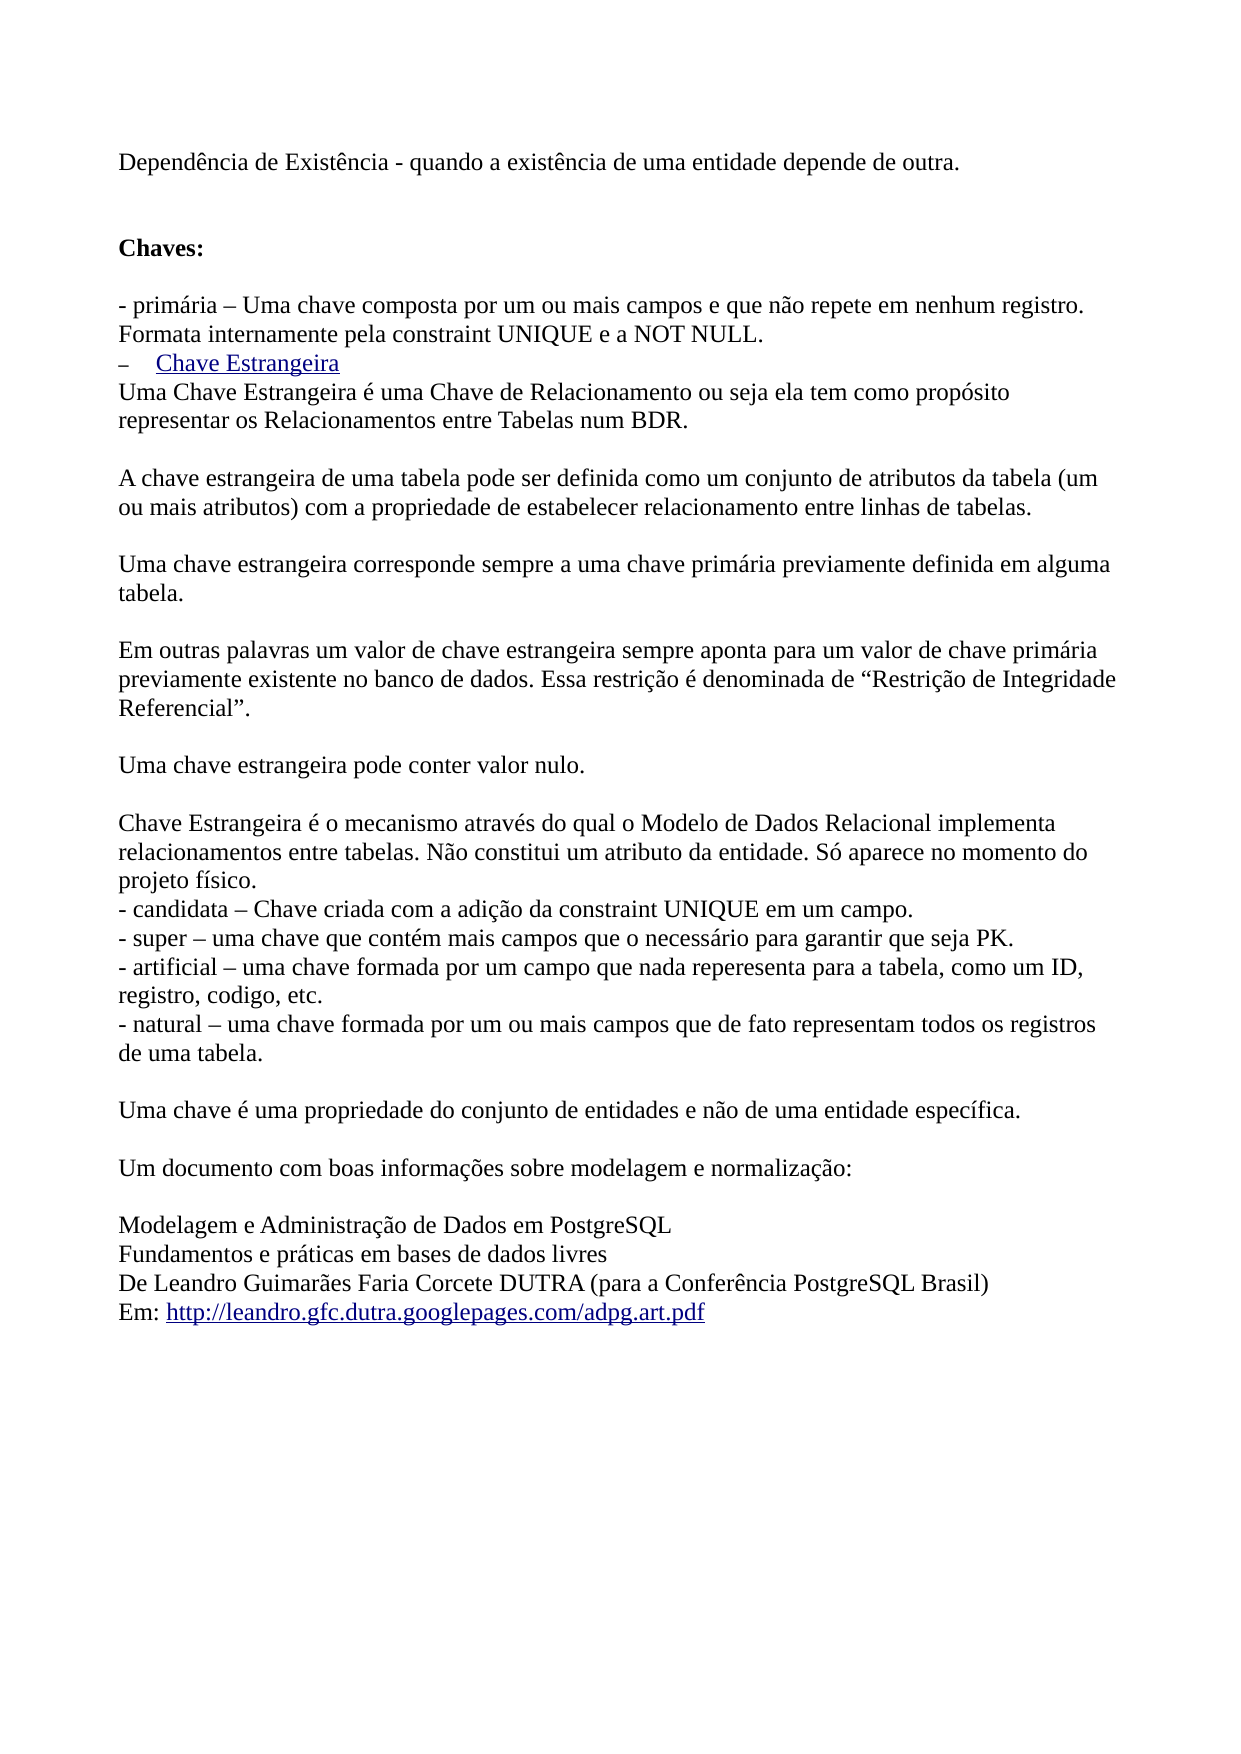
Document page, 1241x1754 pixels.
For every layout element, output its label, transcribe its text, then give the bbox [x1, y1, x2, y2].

text - super – uma chave que contém mais campos que o necessário para garantir que seja PK. [118, 923, 1122, 952]
text - artificial – uma chave formada por um campo que nada reperesenta para a tabela, como um ID, registro, codigo, etc. [118, 952, 1122, 1009]
text Modelagem e Administração de Dados em PostgreSQL [118, 1211, 1122, 1239]
text Um documento com boas informações sobre modelagem e normalização: [118, 1153, 1122, 1182]
text Uma Chave Estrangeira é uma Chave de Relacionamento ou seja ela tem como propósito representar os Relacionamentos entre Tabelas num BDR. A chave estrangeira de uma tabela pode ser definida como um conjunto de atributos da tabela (um ou mais atributos) com a propriedade de estabelecer relacionamento entre linhas de tabelas. Uma chave estrangeira corresponde sempre a uma chave primária previamente definida em alguma tabela. Em outras palavras um valor de chave estrangeira sempre aponta para um valor de chave primária previamente existente no banco de dados. Essa restrição é denominada de “Restrição de Integridade Referencial”. Uma chave estrangeira pode conter valor nulo. Chave Estrangeira é o mecanismo através do qual o Modelo de Dados Relacional implementa relacionamentos entre tabelas. Não constitui um atributo da entidade. Só aparece no momento do projeto físico. [118, 377, 1122, 894]
list Chave Estrangeira [118, 348, 1122, 377]
text - candidata – Chave criada com a adição da constraint UNIQUE em um campo. [118, 894, 1122, 923]
text Uma chave é uma propriedade do conjunto de entidades e não de uma entidade específica. [118, 1096, 1122, 1124]
text Chaves: [118, 233, 1122, 262]
text Em: http://leandro.gfc.dutra.googlepages.com/adpg.art.pdf [118, 1297, 1122, 1326]
text Fundamentos e práticas em bases de dados livres [118, 1239, 1122, 1268]
text - primária – Uma chave composta por um ou mais campos e que não repete em nenhum registro. Formata internamente pela constraint UNIQUE e a NOT NULL. [118, 291, 1122, 348]
text De Leandro Guimarães Faria Corcete DUTRA (para a Conferência PostgreSQL Brasil) [118, 1268, 1122, 1297]
text - natural – uma chave formada por um ou mais campos que de fato representam todos os registros de uma tabela. [118, 1009, 1122, 1067]
text Dependência de Existência - quando a existência de uma entidade depende de outra. [118, 147, 1122, 176]
